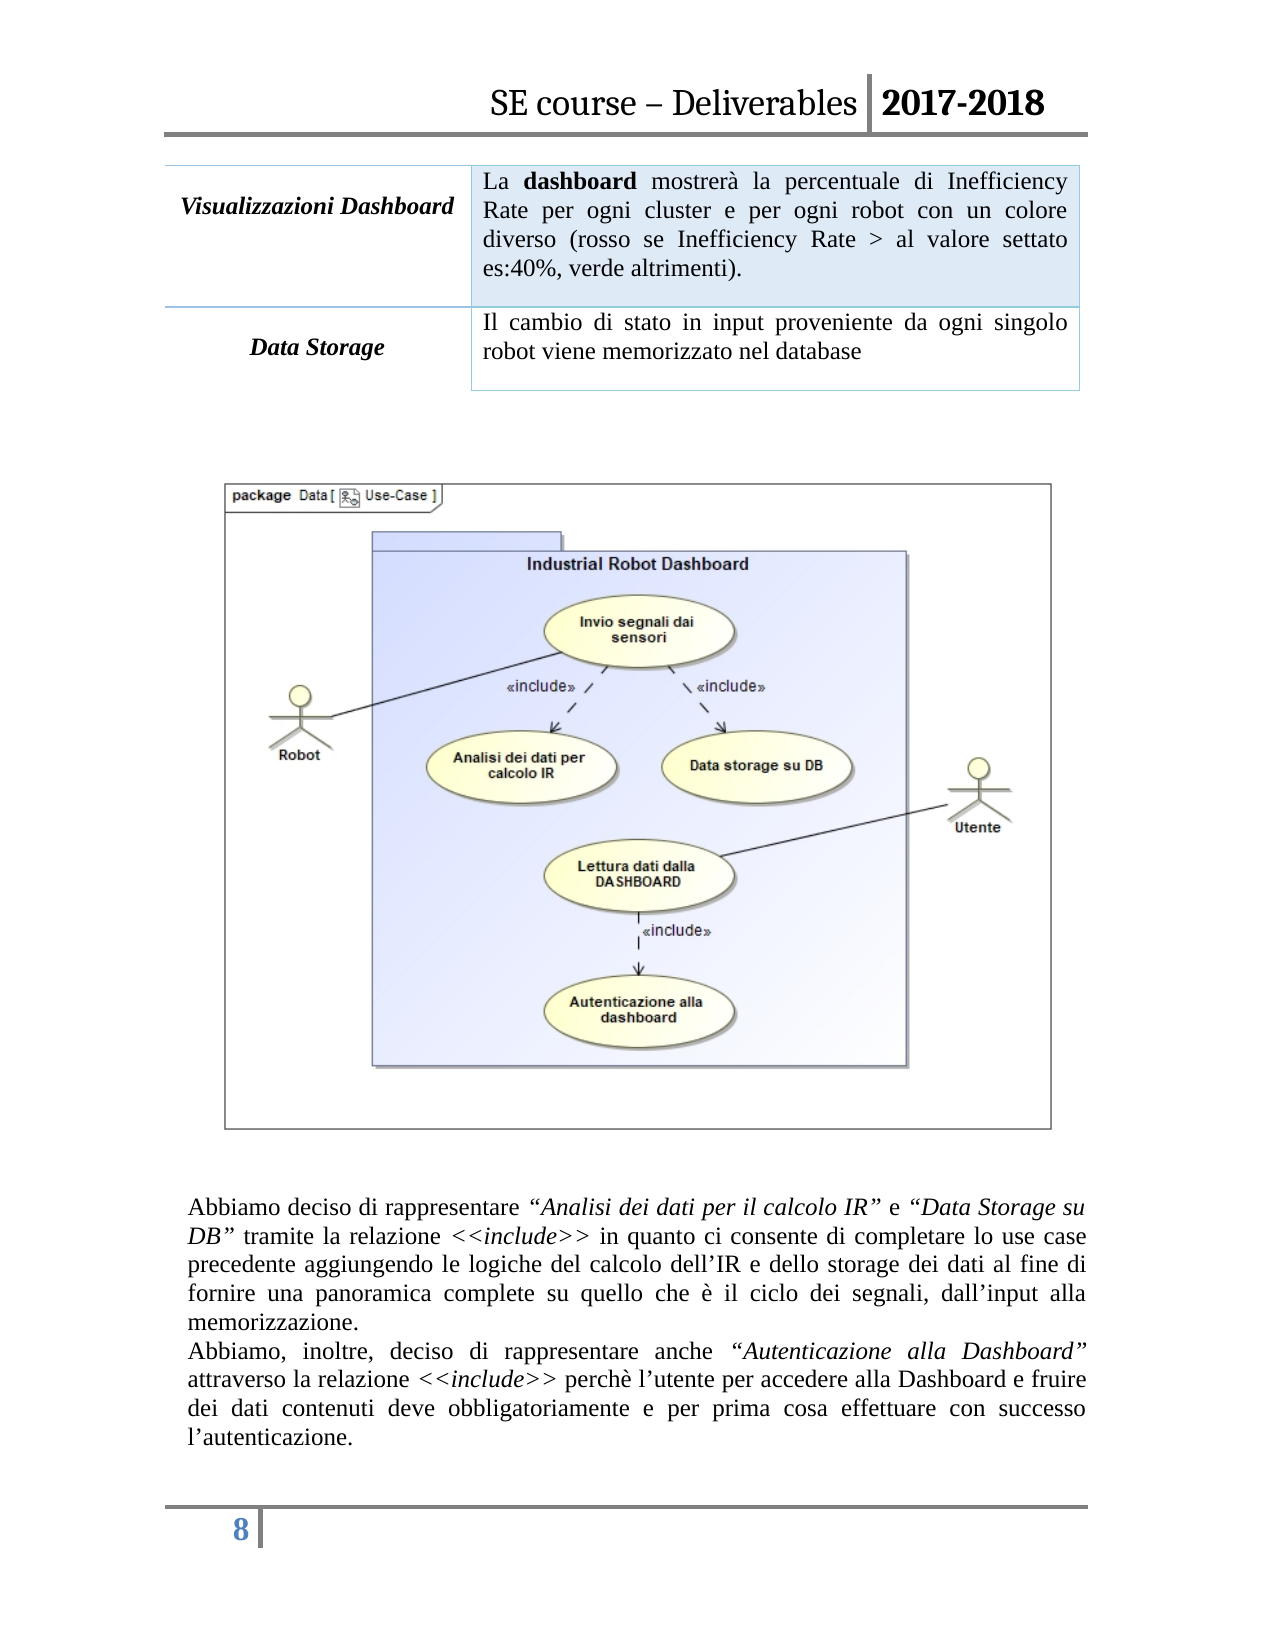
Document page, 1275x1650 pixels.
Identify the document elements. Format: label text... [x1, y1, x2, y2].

table_cell Visualizzazioni Dashboard [165, 166, 471, 306]
table_cell La dashboard mostrerà la percentuale di Inefficiency Rate per ogni cluster e per ogni robot con un colore diverso (rosso se Inefficiency Rate > al valore settato es:40%, verde altrimenti). [472, 166, 1079, 306]
picture [218, 477, 1057, 1135]
table_cell Data Storage [165, 308, 471, 390]
table_cell Il cambio di stato in input proveniente da ogni singolo robot viene memorizzato nel database [472, 308, 1079, 390]
text Abbiamo, inoltre, deciso di rappresentare anche “Autenticazione alla Dashboard” attraverso la relazione <<include>> perchè l’utente per accedere alla Dashboard e fruire dei dati contenuti deve obbligatoriamente e per prima cosa effettuare con successo l’autenticazione. [187, 1336, 1087, 1451]
text Abbiamo deciso di rappresentare “Analisi dei dati per il calcolo IR” e “Data Storage su DB” tramite la relazione <<include>> in quanto ci consente di completare lo use case precedente aggiungendo le logiche del calcolo dell’IR e dello storage dei dati al fine di fornire una panoramica complete su quello che è il ciclo dei segnali, dall’input alla memorizzazione. [187, 1192, 1087, 1336]
